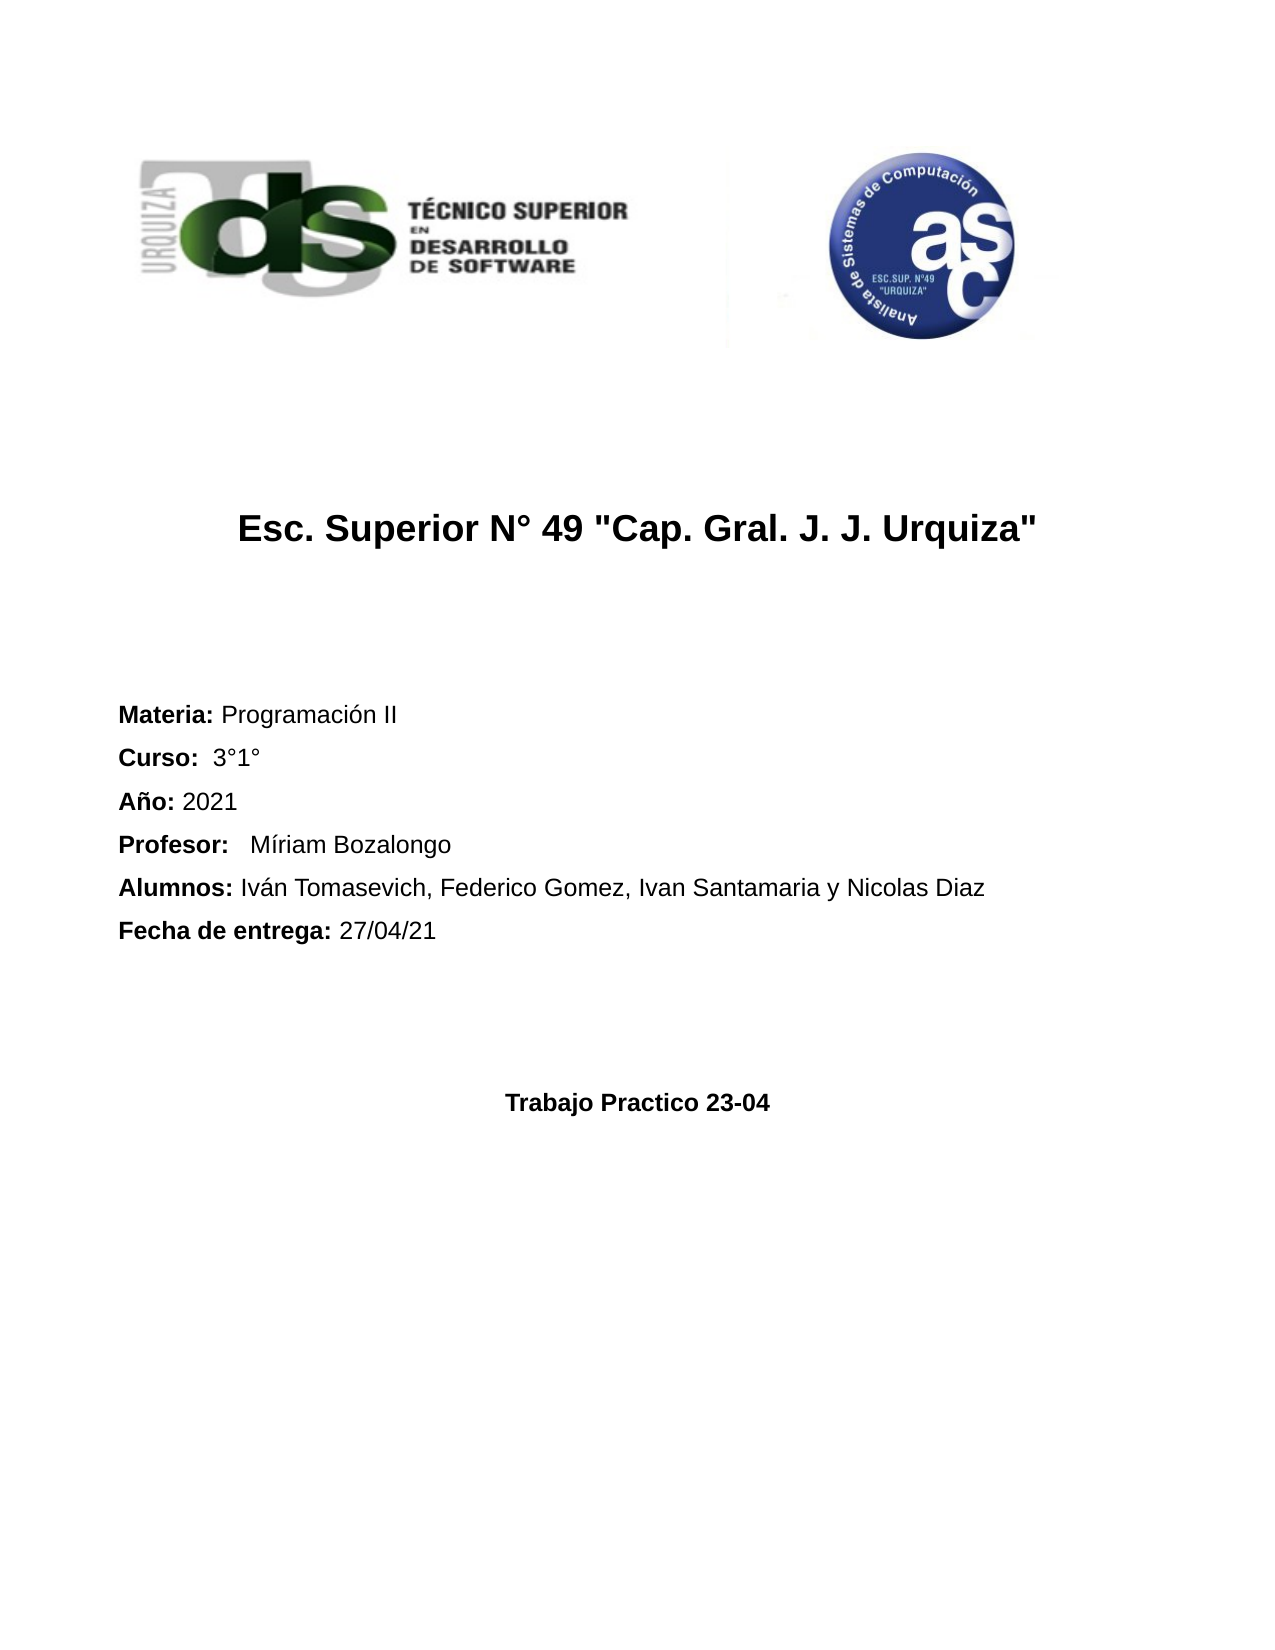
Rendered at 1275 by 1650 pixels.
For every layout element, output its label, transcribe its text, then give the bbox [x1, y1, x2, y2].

text Alumnos: Iván Tomasevich, Federico Gomez, Ivan Santamaria y Nicolas Diaz [118, 873, 1157, 902]
picture [123, 146, 644, 327]
text Trabajo Practico 23-04 [118, 1088, 1157, 1117]
text Esc. Superior N° 49 "Cap. Gral. J. J. Urquiza" [118, 506, 1157, 549]
text Materia: Programación II [118, 700, 1157, 729]
text Fecha de entrega: 27/04/21 [118, 916, 1157, 945]
text Curso: 3°1° [118, 743, 1157, 772]
text Profesor: Míriam Bozalongo [118, 830, 1157, 858]
text Año: 2021 [118, 787, 1157, 815]
